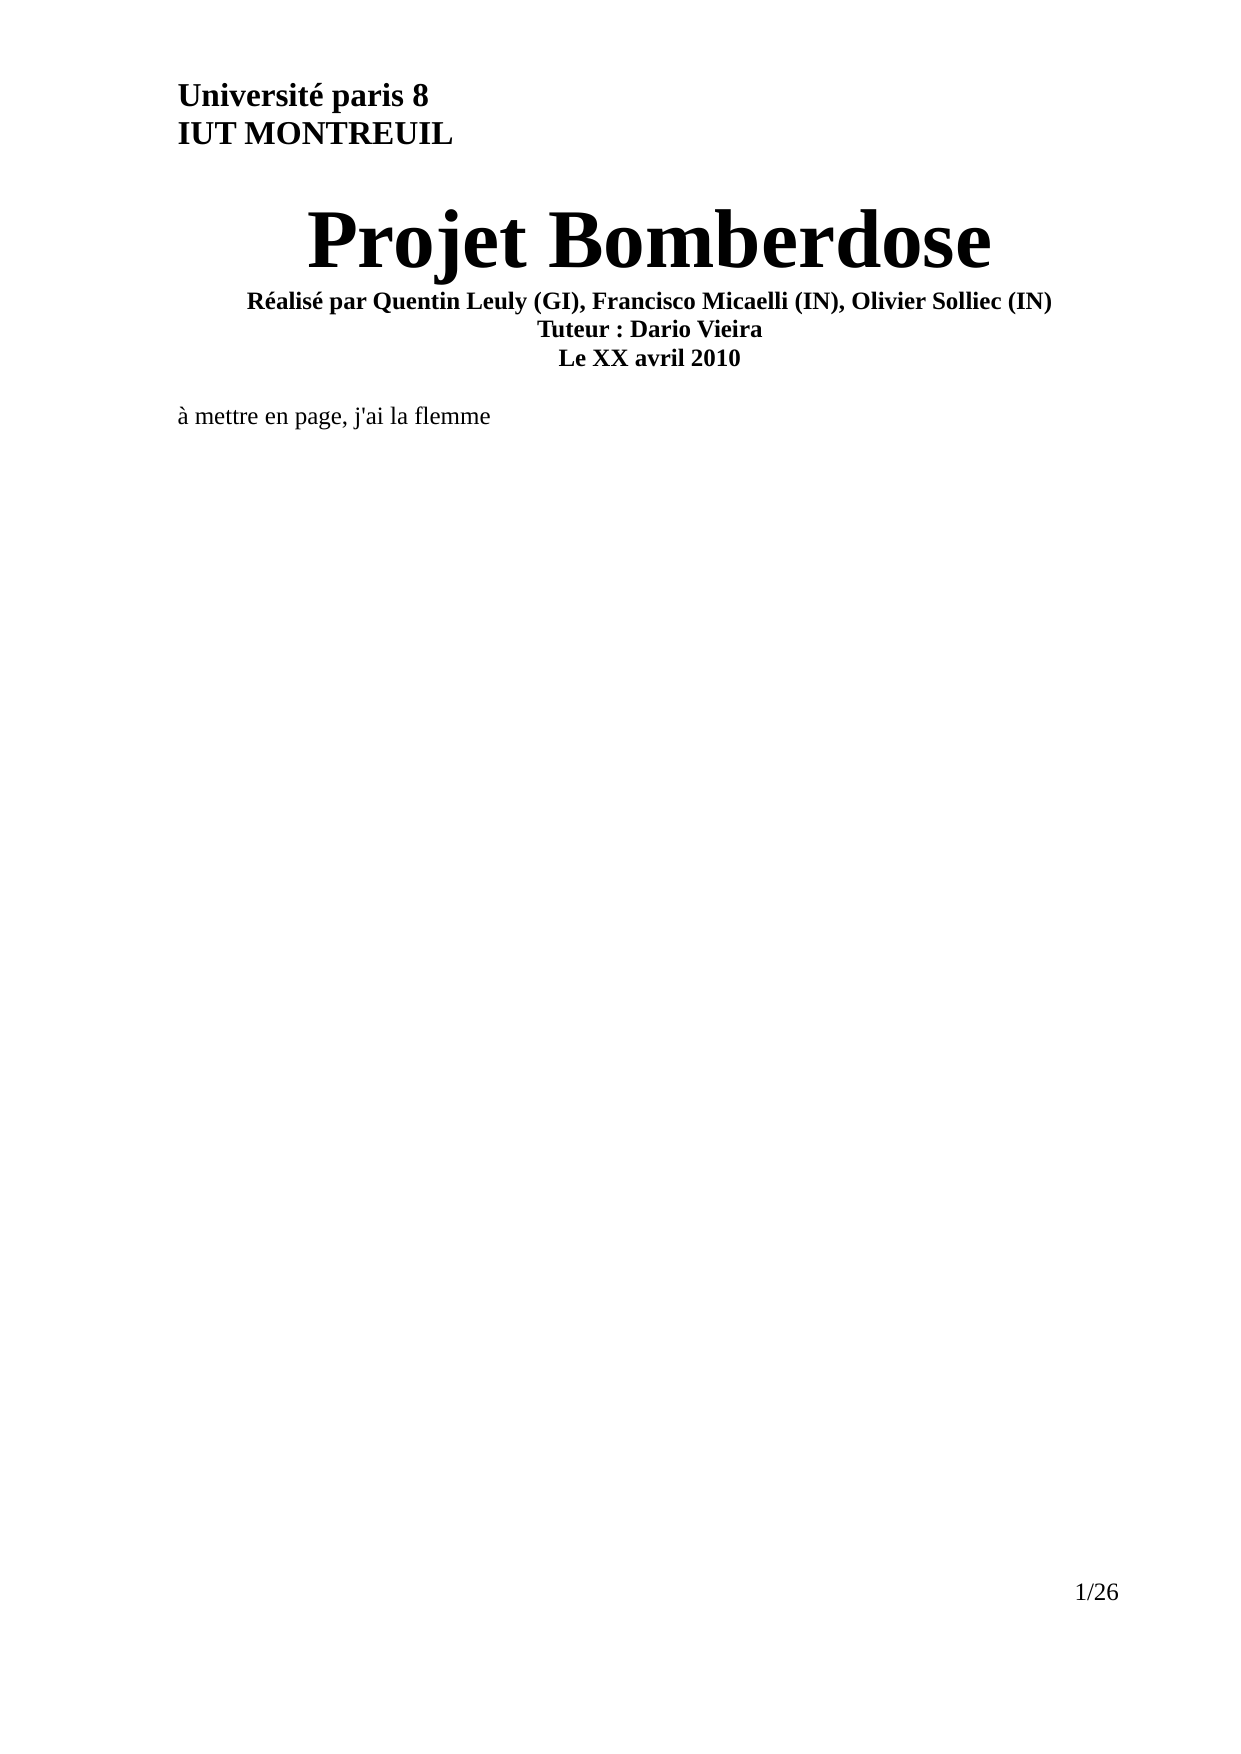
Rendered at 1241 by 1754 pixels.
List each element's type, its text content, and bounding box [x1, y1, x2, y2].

text Le XX avril 2010 [177, 343, 1122, 372]
text à mettre en page, j'ai la flemme [177, 401, 1122, 429]
text Université paris 8 [177, 75, 1122, 113]
text IUT MONTREUIL [177, 113, 1122, 152]
text Réalisé par Quentin Leuly (GI), Francisco Micaelli (IN), Olivier Solliec (IN) [177, 286, 1122, 314]
text Tuteur : Dario Vieira [177, 314, 1122, 343]
text Projet Bomberdose [177, 190, 1122, 286]
